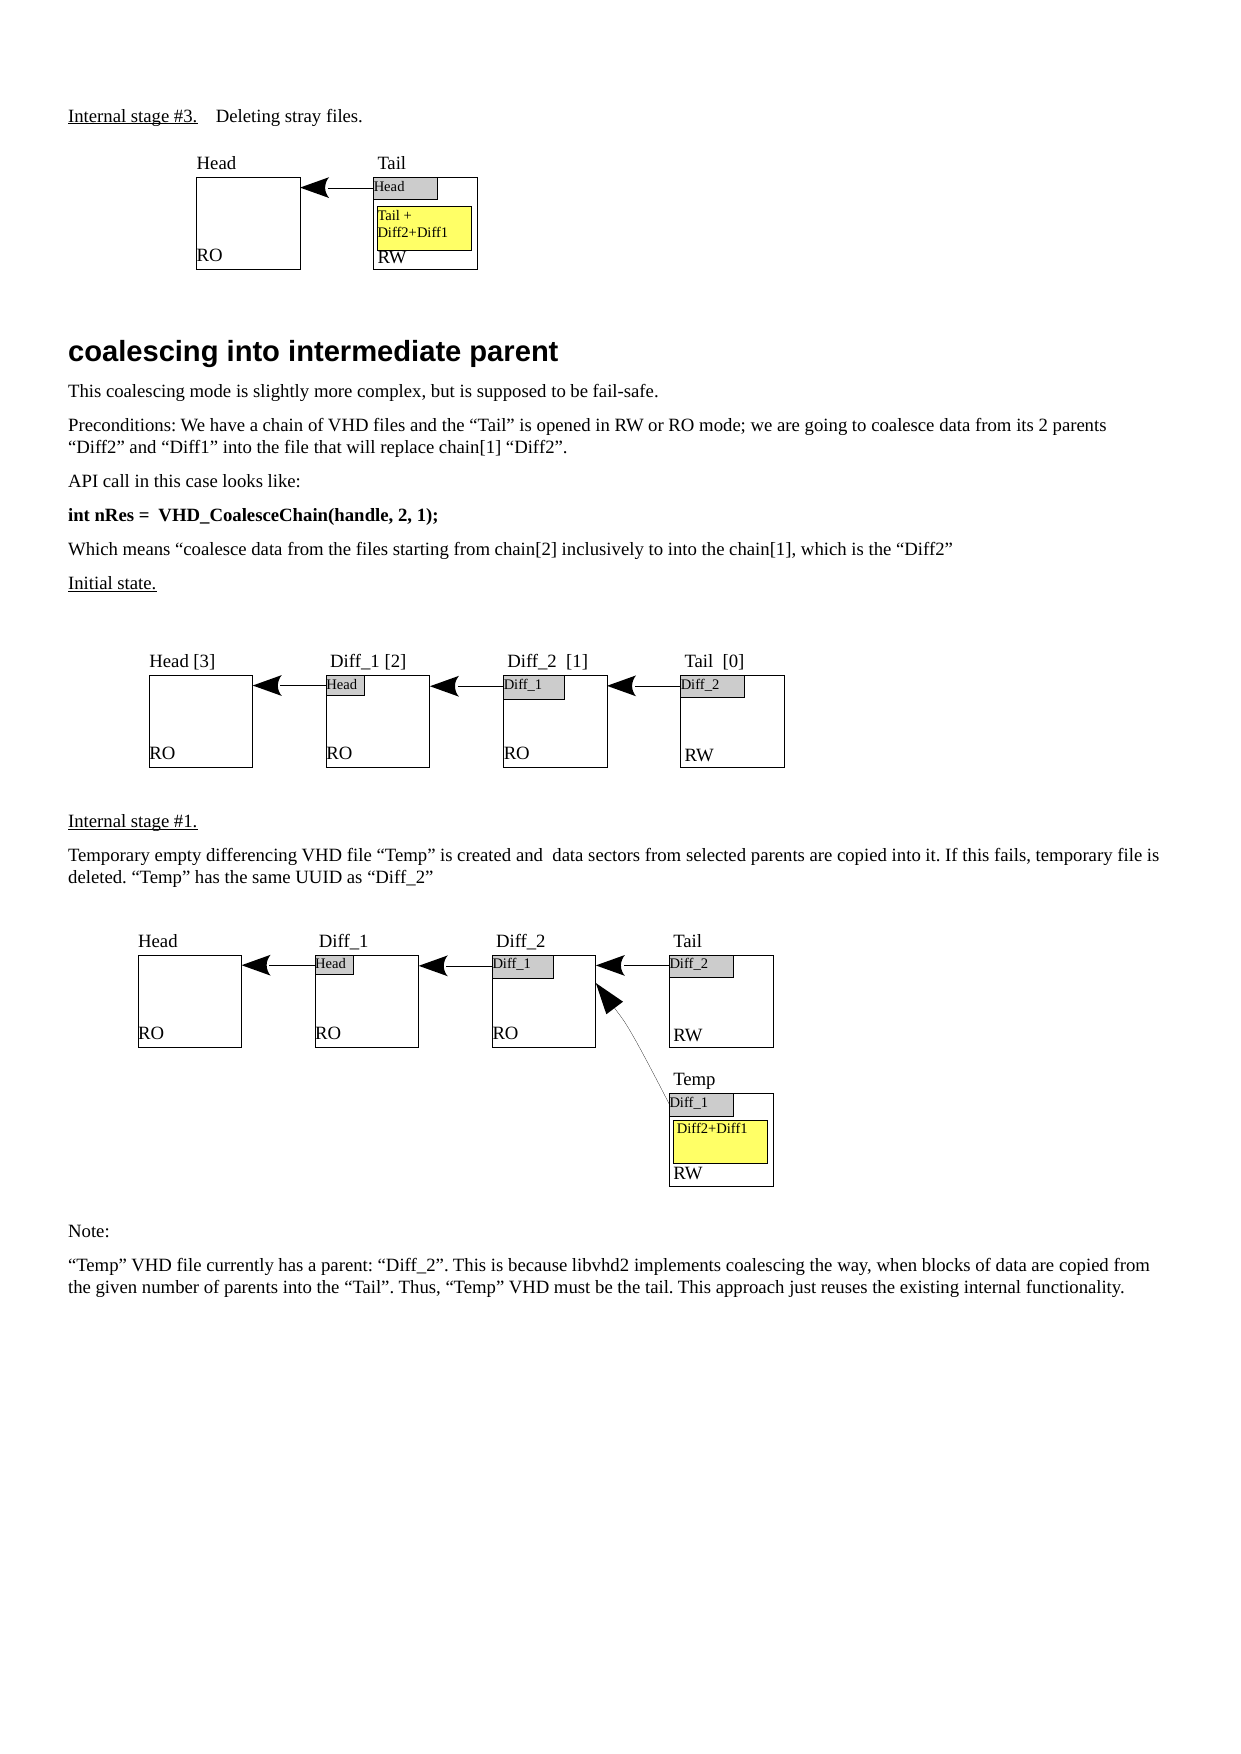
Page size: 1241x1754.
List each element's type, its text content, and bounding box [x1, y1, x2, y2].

subtitle coalescing into intermediate parent [68, 334, 1161, 367]
text Initial state. [68, 572, 1161, 593]
text This coalescing mode is slightly more complex, but is supposed to be fail-safe. [68, 380, 1161, 402]
text Internal stage #1. [68, 810, 1161, 832]
text Internal stage #3. Deleting stray files. [68, 104, 1161, 126]
text Note: [68, 1220, 1161, 1242]
text Temporary empty differencing VHD file “Temp” is created and data sectors from selected parents are copied into it. If this fails, temporary file is deleted. “Temp” has the same UUID as “Diff_2” [68, 844, 1161, 887]
text API call in this case looks like: [68, 470, 1161, 491]
text int nRes = VHD_CoalesceChain(handle, 2, 1); [68, 504, 1161, 525]
text Preconditions: We have a chain of VHD files and the “Tail” is opened in RW or RO mode; we are going to coalesce data from its 2 parents “Diff2” and “Diff1” into the file that will replace chain[1] “Diff2”. [68, 414, 1161, 457]
text Which means “coalesce data from the files starting from chain[2] inclusively to into the chain[1], which is the “Diff2” [68, 538, 1161, 559]
text “Temp” VHD file currently has a parent: “Diff_2”. This is because libvhd2 implements coalescing the way, when blocks of data are copied from the given number of parents into the “Tail”. Thus, “Temp” VHD must be the tail. This approach just reuses the existing internal functionality. [68, 1254, 1161, 1297]
